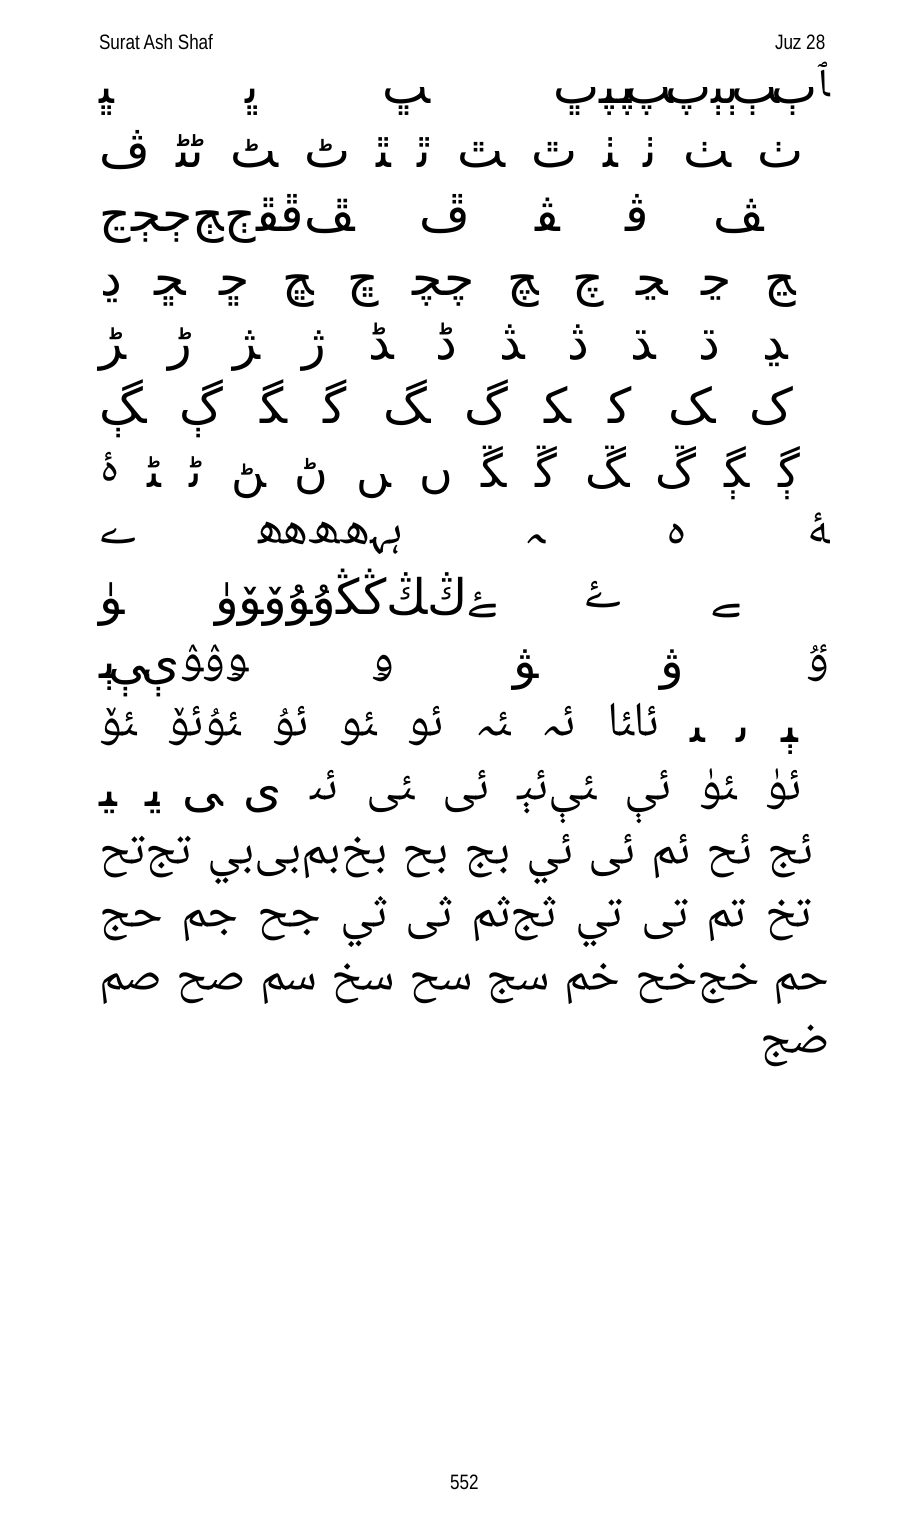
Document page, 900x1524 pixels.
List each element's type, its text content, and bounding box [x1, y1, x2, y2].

text ﯧ ﯨ ﯩ ﯪﯫ ﯬ ﯭ ﯮ ﯯ ﯰ ﯱﯲ ﯳ [99, 698, 829, 762]
text ﰀ ﰁ ﰂ ﰃ ﰄ ﰅ ﰆ ﰇﰈﰉﰊ ﰋﰌ [99, 826, 829, 890]
text ﭑﭒﭓﭔﭕﭖﭗﭘﭙﭚ ﭛ ﭜ ﭝ [99, 60, 829, 124]
text ﰍ ﰎ ﰏ ﰐ ﰑﰒ ﰓ ﰔ ﰕ ﰖ ﰗ [99, 890, 829, 954]
text ﰘ ﰙﰚ ﰛ ﰜ ﰝ ﰞ ﰟ ﰠ ﰡ ﰢ [99, 954, 829, 1079]
text ﯴ ﯵ ﯶ ﯷﯸ ﯹ ﯺ ﯻ ﯼ ﯽ ﯾ ﯿ [99, 762, 829, 826]
text ﮎ ﮏ ﮐ ﮑ ﮒ ﮓ ﮔ ﮕ ﮖ ﮗ [99, 379, 829, 443]
text ﭞ ﭟ ﭠ ﭡ ﭢ ﭣ ﭤ ﭥ ﭦ ﭧ ﭨﭩ ﭪ [99, 124, 829, 188]
text ﮥ ﮦ ﮧ ﮨﮩﮪﮫﮬﮭ ﮮ [99, 507, 829, 571]
text ﭷ ﭸ ﭹ ﭺ ﭻ ﭼﭽ ﭾ ﭿ ﮀ ﮁ ﮂ [99, 252, 829, 315]
text ﮘ ﮙ ﮚ ﮛ ﮜ ﮝ ﮞ ﮟ ﮠ ﮡ ﮢ ﮣ ﮤ [99, 443, 829, 507]
text ﭫ ﭬ ﭭ ﭮ ﭯﭰﭱﭲﭳﭴﭵﭶ [99, 188, 829, 252]
text ﮯ ﮰ ﮱﯓﯔﯕﯖﯗﯘﯙﯚﯛ ﯜ [99, 571, 829, 635]
text ﮃ ﮄ ﮅ ﮆ ﮇ ﮈ ﮉ ﮊ ﮋ ﮌ ﮍ [99, 315, 829, 379]
text ﯝ ﯞ ﯟ ﯠ ﯡﯢﯣﯤﯥﯦ [99, 635, 829, 698]
